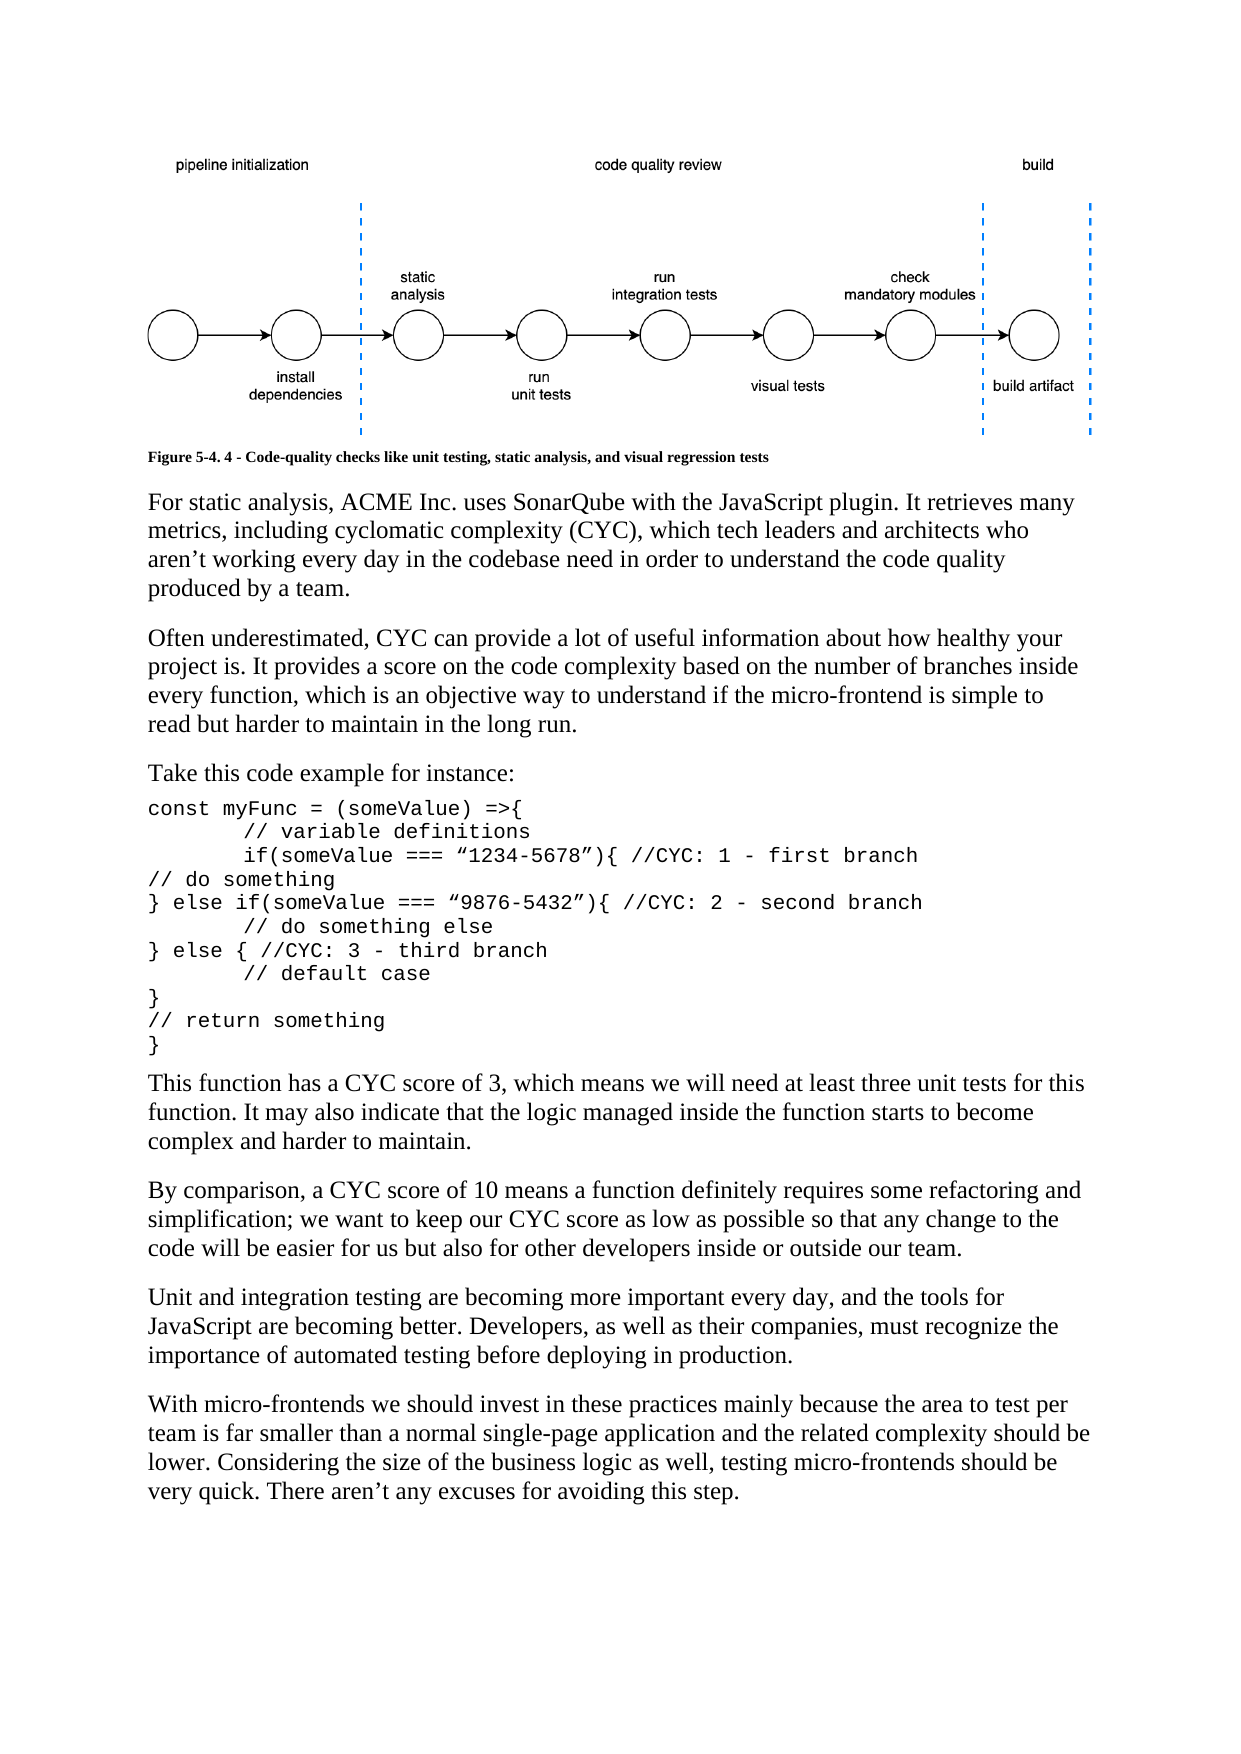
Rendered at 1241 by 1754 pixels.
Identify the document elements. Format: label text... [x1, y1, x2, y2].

text // variable definitions [148, 821, 1093, 845]
text } [148, 987, 1093, 1011]
text if(someValue === “1234-5678”){ //CYC: 1 - first branch [148, 845, 1093, 869]
text This function has a CYC score of 3, which means we will need at least three unit tests for this function. It may also indicate that the logic managed inside the function starts to become complex and harder to maintain. [148, 1068, 1093, 1154]
text Unit and integration testing are becoming more important every day, and the tools for JavaScript are becoming better. Developers, as well as their companies, must recognize the importance of automated testing before deploying in production. [148, 1282, 1093, 1369]
text Take this code example for instance: [148, 758, 1093, 787]
text Often underestimated, CYC can provide a lot of useful information about how healthy your project is. It provides a score on the code complexity based on the number of branches inside every function, which is an objective way to understand if the micro-frontend is simple to read but harder to maintain in the long run. [148, 623, 1093, 738]
text } else { //CYC: 3 - third branch [148, 939, 1093, 963]
text For static analysis, ACME Inc. uses SonarQube with the JavaScript plugin. It retrieves many metrics, including cyclomatic complexity (CYC), which tech leaders and architects who aren’t working every day in the codebase need in order to understand the code quality produced by a team. [148, 487, 1093, 602]
text With micro-frontends we should invest in these practices mainly because the area to test per team is far smaller than a normal single-page application and the related complexity should be lower. Considering the size of the business logic as well, testing micro-frontends should be very quick. There aren’t any excuses for avoiding this step. [148, 1389, 1093, 1504]
text By comparison, a CYC score of 10 means a function definitely requires some refactoring and simplification; we want to keep our CYC score as low as possible so that any change to the code will be easier for us but also for other developers inside or outside our team. [148, 1175, 1093, 1262]
text } [148, 1034, 1093, 1058]
text // do something [148, 869, 1093, 892]
subtitle Figure 5-4. 4 - Code-quality checks like unit testing, static analysis, and visual regression tests [148, 448, 1093, 466]
text // default case [148, 963, 1093, 987]
text // return something [148, 1011, 1093, 1034]
text } else if(someValue === “9876-5432”){ //CYC: 2 - second branch [148, 892, 1093, 916]
text const myFunc = (someValue) =>{ [148, 798, 1093, 821]
text // do something else [148, 916, 1093, 939]
